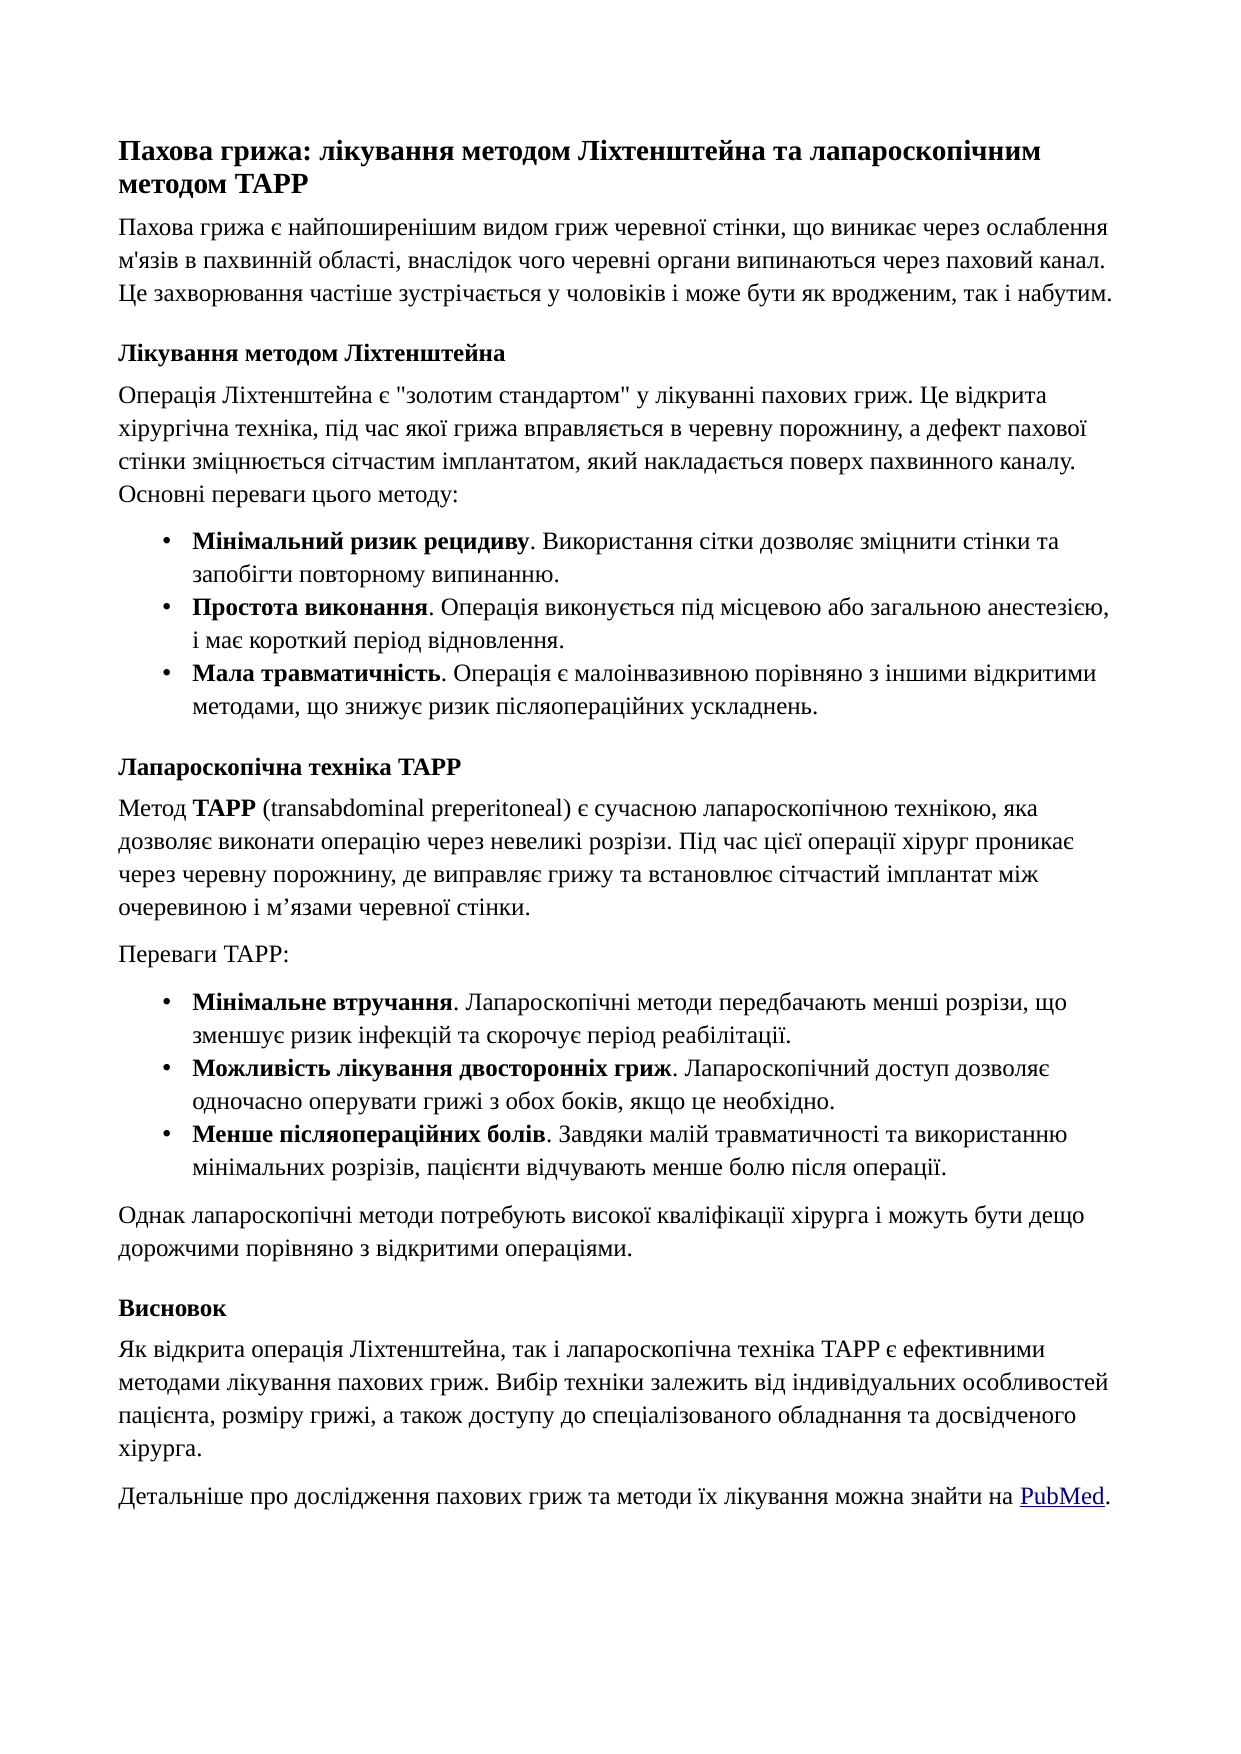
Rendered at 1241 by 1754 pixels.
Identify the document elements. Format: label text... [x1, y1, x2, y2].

text Метод TAPP (transabdominal preperitoneal) є сучасною лапароскопічною технікою, яка дозволяє виконати операцію через невеликі розрізи. Під час цієї операції хірург проникає через черевну порожнину, де виправляє грижу та встановлює сітчастий імплантат між очеревиною і м’язами черевної стінки. [118, 793, 1122, 921]
subtitle Висновок [118, 1293, 1122, 1322]
list Мінімальне втручання. Лапароскопічні методи передбачають менші розрізи, що зменшує ризик інфекцій та скорочує період реабілітації. [162, 987, 1122, 1049]
list Мінімальний ризик рецидиву. Використання сітки дозволяє зміцнити стінки та запобігти повторному випинанню. [162, 526, 1122, 588]
subtitle Пахова грижа: лікування методом Ліхтенштейна та лапароскопічним методом TAPP [118, 133, 1122, 200]
text Пахова грижа є найпоширенішим видом гриж черевної стінки, що виникає через ослаблення м'язів в пахвинній області, внаслідок чого черевні органи випинаються через паховий канал. Це захворювання частіше зустрічається у чоловіків і може бути як вродженим, так і набутим. [118, 212, 1122, 307]
subtitle Лікування методом Ліхтенштейна [118, 338, 1122, 367]
list Мала травматичність. Операція є малоінвазивною порівняно з іншими відкритими методами, що знижує ризик післяопераційних ускладнень. [162, 658, 1122, 720]
list Менше післяопераційних болів. Завдяки малій травматичності та використанню мінімальних розрізів, пацієнти відчувають менше болю після операції. [162, 1119, 1122, 1181]
subtitle Лапароскопічна техніка TAPP [118, 752, 1122, 780]
list Простота виконання. Операція виконується під місцевою або загальною анестезією, і має короткий період відновлення. [162, 592, 1122, 654]
list Можливість лікування двосторонніх гриж. Лапароскопічний доступ дозволяє одночасно оперувати грижі з обох боків, якщо це необхідно. [162, 1053, 1122, 1115]
text Детальніше про дослідження пахових гриж та методи їх лікування можна знайти на PubMed. [118, 1481, 1122, 1509]
text Як відкрита операція Ліхтенштейна, так і лапароскопічна техніка TAPP є ефективними методами лікування пахових гриж. Вибір техніки залежить від індивідуальних особливостей пацієнта, розміру грижі, а також доступу до спеціалізованого обладнання та досвідченого хірурга. [118, 1334, 1122, 1462]
text Операція Ліхтенштейна є "золотим стандартом" у лікуванні пахових гриж. Це відкрита хірургічна техніка, під час якої грижа вправляється в черевну порожнину, а дефект пахової стінки зміцнюється сітчастим імплантатом, який накладається поверх пахвинного каналу. Основні переваги цього методу: [118, 380, 1122, 507]
text Переваги TAPP: [118, 939, 1122, 968]
text Однак лапароскопічні методи потребують високої кваліфікації хірурга і можуть бути дещо дорожчими порівняно з відкритими операціями. [118, 1200, 1122, 1262]
